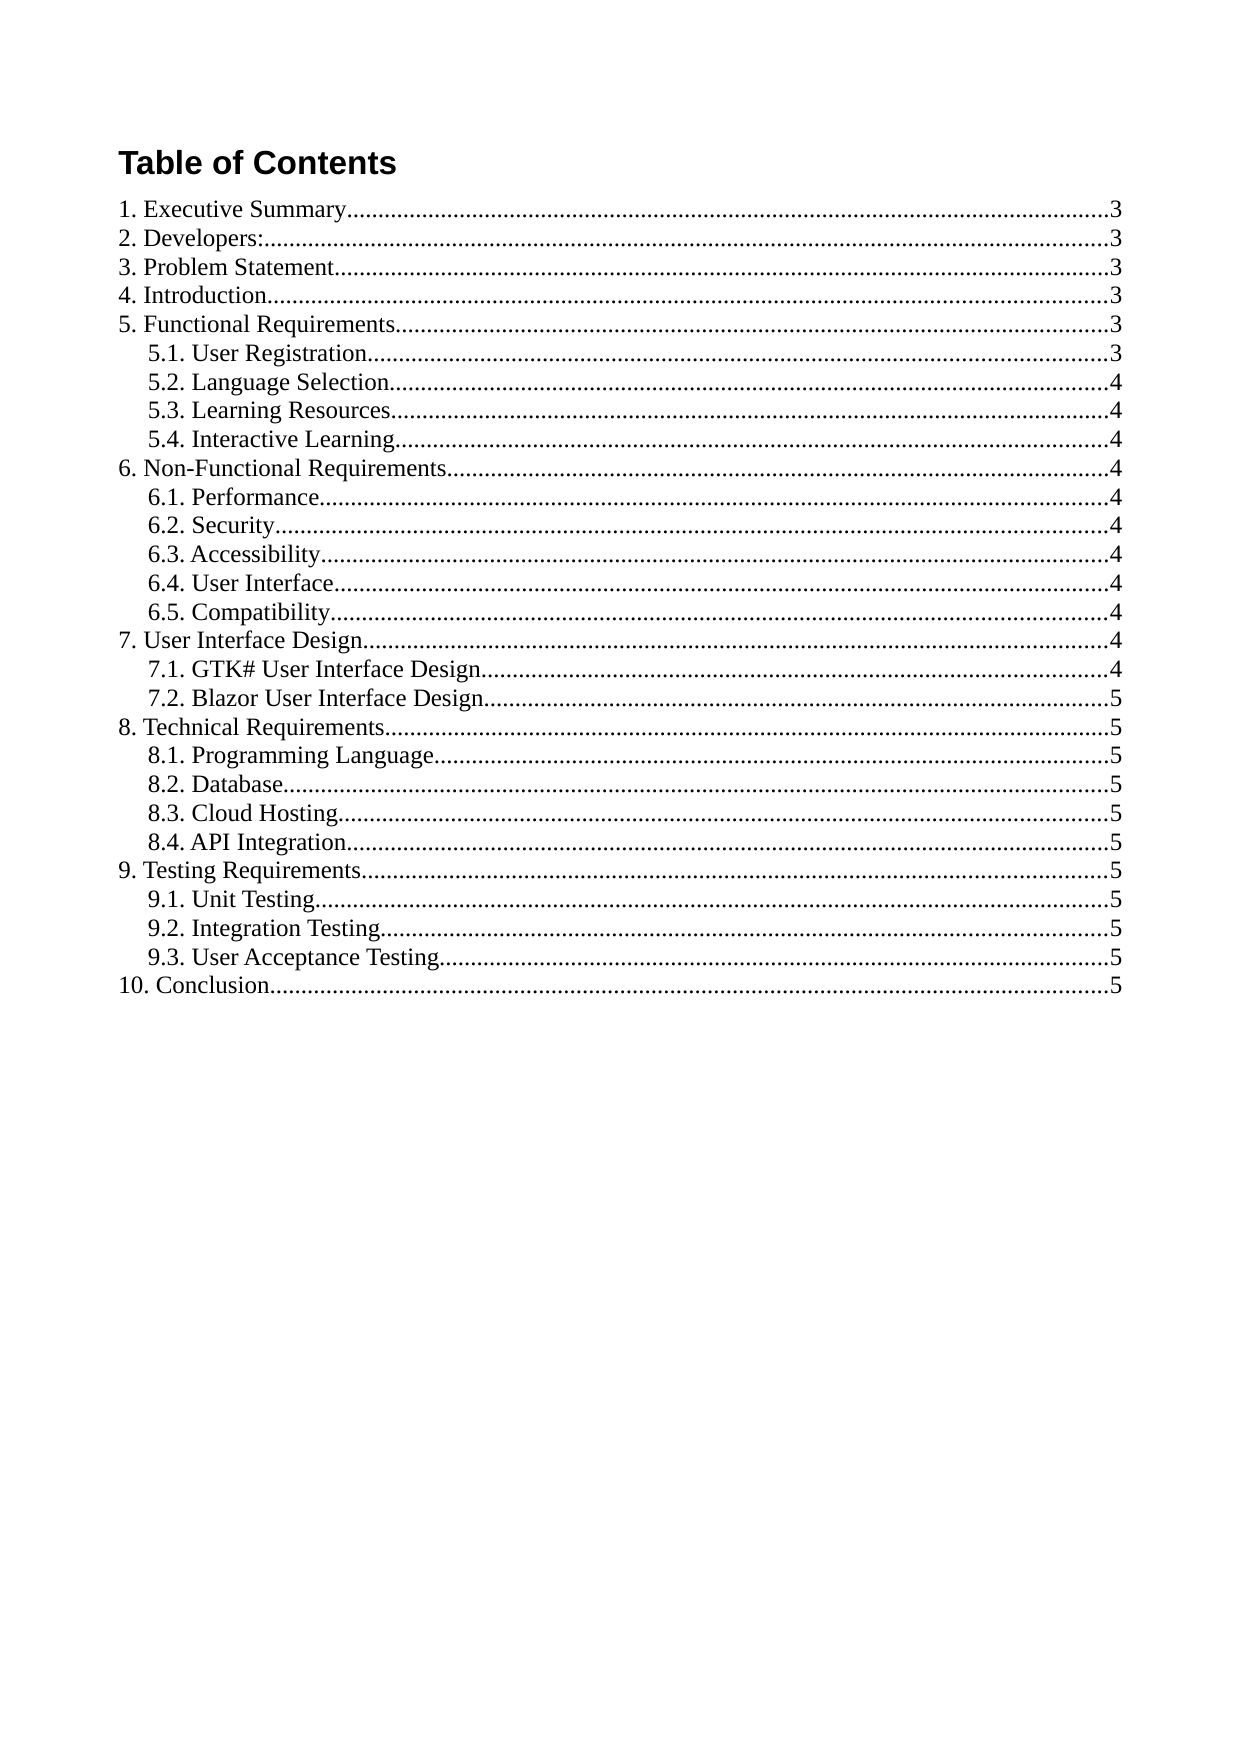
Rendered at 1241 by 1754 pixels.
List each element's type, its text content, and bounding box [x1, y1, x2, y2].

text 9.3. User Acceptance Testing 5 [148, 942, 1122, 970]
text 2. Developers: 3 [118, 223, 1122, 252]
text 5.2. Language Selection 4 [148, 367, 1122, 395]
text 9.2. Integration Testing 5 [148, 913, 1122, 942]
text 8.3. Cloud Hosting 5 [148, 798, 1122, 827]
text 8.2. Database 5 [148, 769, 1122, 798]
text 6.2. Security 4 [148, 510, 1122, 539]
text 10. Conclusion 5 [118, 970, 1122, 999]
text 9.1. Unit Testing 5 [148, 884, 1122, 913]
text 1. Executive Summary 3 [118, 194, 1122, 223]
text 5.1. User Registration 3 [148, 338, 1122, 367]
text 8.1. Programming Language 5 [148, 740, 1122, 769]
text 6. Non-Functional Requirements 4 [118, 453, 1122, 482]
subtitle Table of Contents [118, 143, 1122, 182]
text 7.2. Blazor User Interface Design 5 [148, 683, 1122, 712]
text 7.1. GTK# User Interface Design 4 [148, 654, 1122, 683]
text 3. Problem Statement 3 [118, 252, 1122, 280]
text 8. Technical Requirements 5 [118, 712, 1122, 740]
text 6.3. Accessibility 4 [148, 539, 1122, 568]
text 6.4. User Interface 4 [148, 568, 1122, 597]
text 5.4. Interactive Learning 4 [148, 424, 1122, 453]
text 9. Testing Requirements 5 [118, 855, 1122, 884]
text 4. Introduction 3 [118, 280, 1122, 309]
text 6.5. Compatibility 4 [148, 597, 1122, 625]
text 5. Functional Requirements 3 [118, 309, 1122, 338]
text 8.4. API Integration 5 [148, 827, 1122, 855]
text 6.1. Performance 4 [148, 482, 1122, 510]
text 5.3. Learning Resources 4 [148, 395, 1122, 424]
text 7. User Interface Design 4 [118, 625, 1122, 654]
